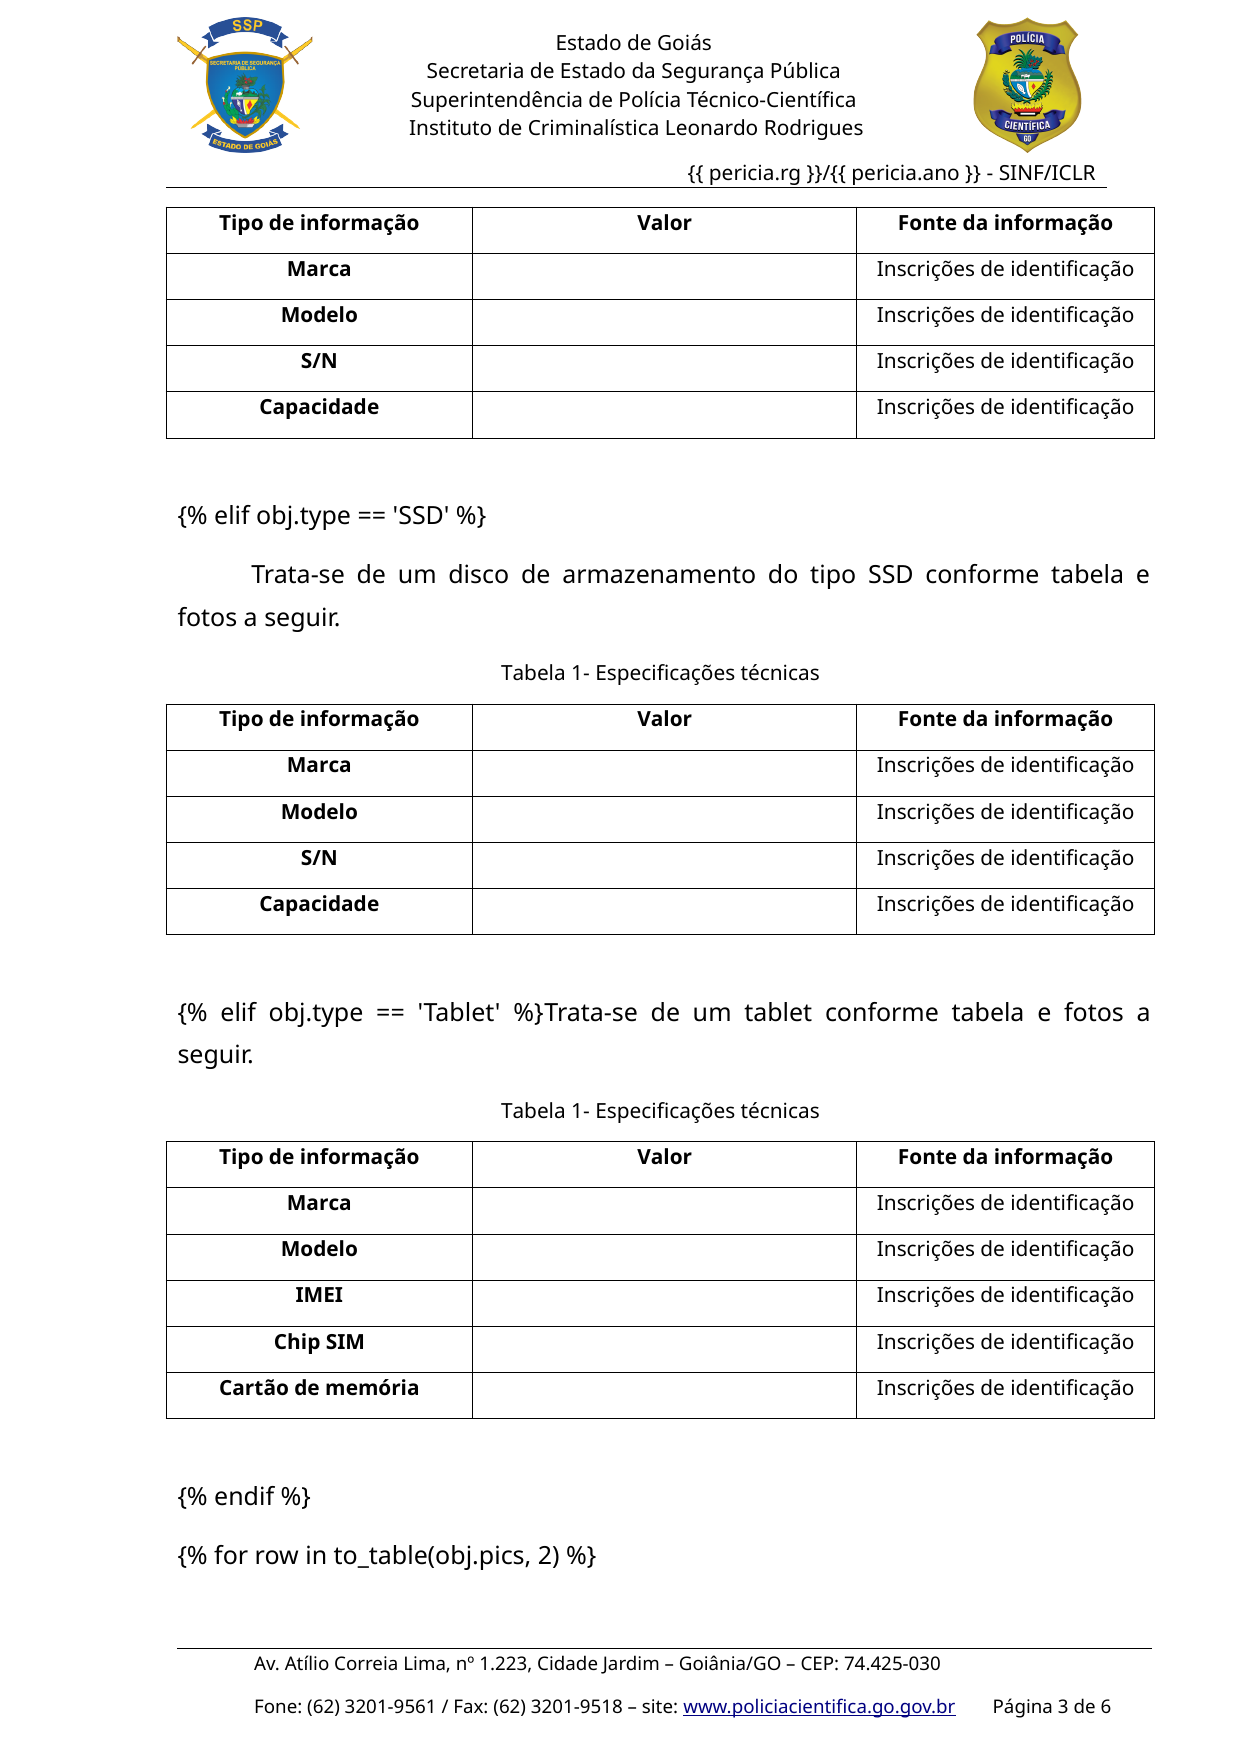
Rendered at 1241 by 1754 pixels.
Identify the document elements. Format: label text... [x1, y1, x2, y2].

table_cell [473, 843, 856, 888]
table_cell Fonte da informação [857, 1142, 1154, 1187]
text {% endif %} [177, 1478, 1152, 1512]
table_cell Valor [473, 208, 856, 253]
table_cell [473, 346, 856, 391]
table_cell Fonte da informação [857, 705, 1154, 749]
table_cell Fonte da informação [857, 208, 1154, 253]
table_cell Valor [473, 705, 856, 749]
table_cell IMEI [167, 1281, 472, 1326]
table_cell Inscrições de identificação [857, 1373, 1154, 1418]
table_cell S/N [167, 843, 472, 888]
table_cell Capacidade [167, 392, 472, 437]
text {% elif obj.type == 'Tablet' %}Trata-se de um tablet conforme tabela e fotos a seguir. [177, 994, 1152, 1071]
table_header Tabela 1- Especificações técnicas [166, 658, 1155, 703]
table_header Tabela 1- Especificações técnicas [166, 1096, 1155, 1141]
table_cell [473, 392, 856, 437]
table_cell Modelo [167, 797, 472, 842]
table_cell Marca [167, 751, 472, 796]
table_cell Marca [167, 254, 472, 299]
table_cell Inscrições de identificação [857, 254, 1154, 299]
picture [177, 17, 313, 153]
table_cell [473, 1235, 856, 1279]
table_cell [473, 1281, 856, 1326]
table_cell Modelo [167, 1235, 472, 1279]
table_cell [473, 889, 856, 934]
table_cell [473, 1188, 856, 1233]
table_cell Tipo de informação [167, 1142, 472, 1187]
table_cell Inscrições de identificação [857, 300, 1154, 345]
table_cell S/N [167, 346, 472, 391]
table_cell [473, 797, 856, 842]
text Trata-se de um disco de armazenamento do tipo SSD conforme tabela e fotos a seguir. [177, 557, 1152, 633]
table_cell Inscrições de identificação [857, 392, 1154, 437]
table_cell [473, 751, 856, 796]
table_cell [473, 1373, 856, 1418]
table_cell Capacidade [167, 889, 472, 934]
table_cell Inscrições de identificação [857, 843, 1154, 888]
table_cell Inscrições de identificação [857, 1235, 1154, 1279]
table_cell [473, 300, 856, 345]
table_cell [473, 254, 856, 299]
table_cell Cartão de memória [167, 1373, 472, 1418]
table_cell Inscrições de identificação [857, 797, 1154, 842]
table_cell [473, 1327, 856, 1372]
table_cell Chip SIM [167, 1327, 472, 1372]
table_cell Inscrições de identificação [857, 1188, 1154, 1233]
table_cell Inscrições de identificação [857, 889, 1154, 934]
picture [973, 17, 1082, 153]
table_cell Valor [473, 1142, 856, 1187]
table_cell Modelo [167, 300, 472, 345]
text {% for row in to_table(obj.pics, 2) %} [177, 1537, 1152, 1571]
table_cell Inscrições de identificação [857, 1327, 1154, 1372]
text {% elif obj.type == 'SSD' %} [177, 498, 1152, 532]
table_cell Inscrições de identificação [857, 751, 1154, 796]
table_cell Tipo de informação [167, 208, 472, 253]
table_cell Inscrições de identificação [857, 1281, 1154, 1326]
table_cell Inscrições de identificação [857, 346, 1154, 391]
table_cell Marca [167, 1188, 472, 1233]
table_cell Tipo de informação [167, 705, 472, 749]
